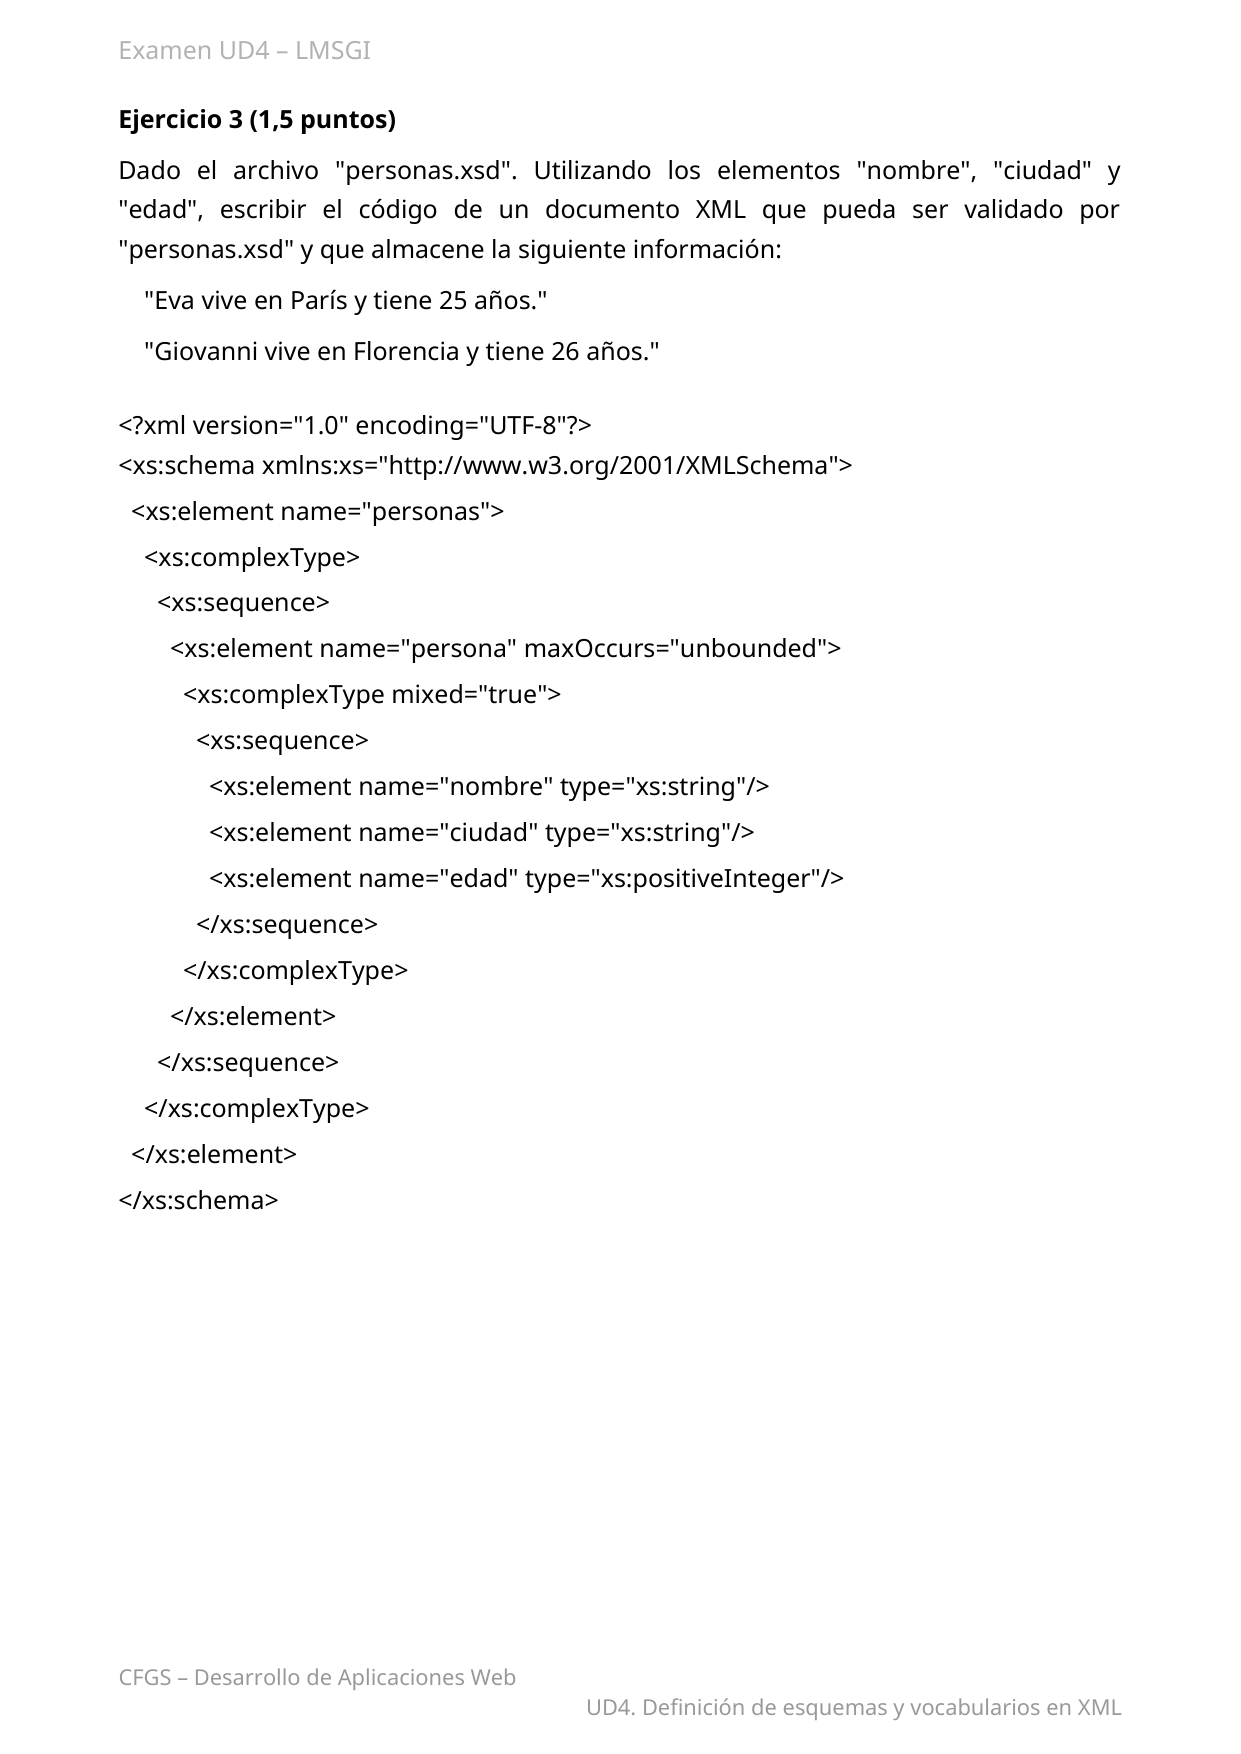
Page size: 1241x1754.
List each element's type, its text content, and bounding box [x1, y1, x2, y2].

text <xs:element name="edad" type="xs:positiveInteger"/> [118, 861, 1122, 895]
text Ejercicio 3 (1,5 puntos) [118, 102, 1122, 136]
text <xs:element name="ciudad" type="xs:string"/> [118, 815, 1122, 849]
text "Giovanni vive en Florencia y tiene 26 años." [118, 333, 1122, 367]
text <xs:complexType mixed="true"> [118, 677, 1122, 711]
text <xs:element name="personas"> [118, 493, 1122, 527]
text <xs:sequence> [118, 585, 1122, 619]
text <xs:schema xmlns:xs="http://www.w3.org/2001/XMLSchema"> [118, 447, 1122, 481]
text </xs:element> [118, 998, 1122, 1033]
text </xs:element> [118, 1136, 1122, 1170]
text <xs:sequence> [118, 723, 1122, 757]
text <xs:complexType> [118, 539, 1122, 573]
text </xs:sequence> [118, 1044, 1122, 1078]
text <xs:element name="persona" maxOccurs="unbounded"> [118, 631, 1122, 665]
text "Eva vive en París y tiene 25 años." [118, 282, 1122, 316]
text </xs:complexType> [118, 1090, 1122, 1124]
text Dado el archivo "personas.xsd". Utilizando los elementos "nombre", "ciudad" y "edad", escribir el código de un documento XML que pueda ser validado por "personas.xsd" y que almacene la siguiente información: [118, 153, 1122, 265]
text <?xml version="1.0" encoding="UTF-8"?> [118, 407, 1122, 441]
text </xs:complexType> [118, 953, 1122, 987]
text </xs:schema> [118, 1182, 1122, 1216]
text </xs:sequence> [118, 907, 1122, 941]
text <xs:element name="nombre" type="xs:string"/> [118, 769, 1122, 803]
